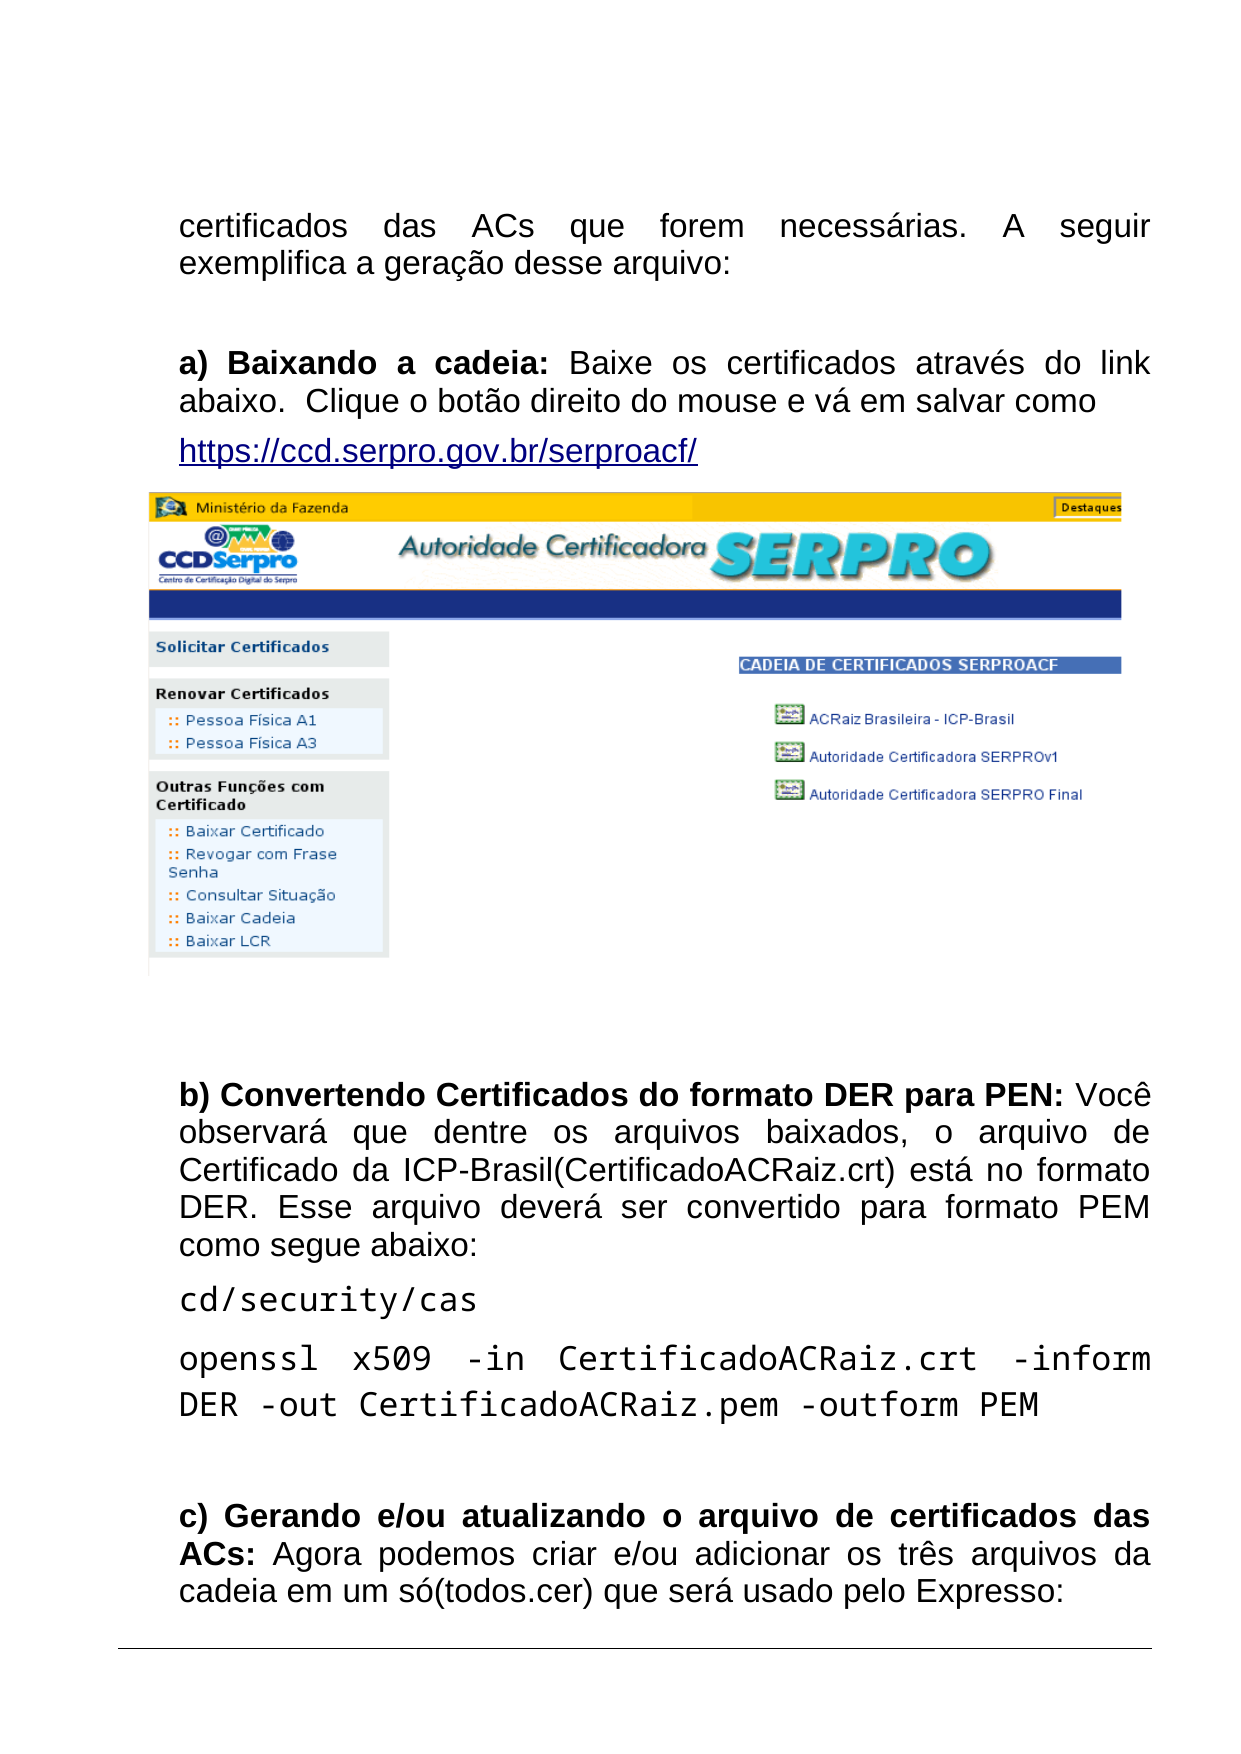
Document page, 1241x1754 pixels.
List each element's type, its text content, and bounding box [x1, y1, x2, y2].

text a) Baixando a cadeia: Baixe os certificados através do link abaixo. Clique o botão direito do mouse e vá em salvar como [178, 344, 1152, 419]
text c) Gerando e/ou atualizando o arquivo de certificados das ACs: Agora podemos criar e/ou adicionar os três arquivos da cadeia em um só(todos.cer) que será usado pelo Expresso: [178, 1497, 1152, 1610]
picture [148, 492, 1122, 976]
text openssl x509 -in CertificadoACRaiz.crt -inform DER -out CertificadoACRaiz.pem -outform PEM [178, 1334, 1152, 1426]
text https://ccd.serpro.gov.br/serproacf/ [178, 432, 1152, 469]
text certificados das ACs que forem necessárias. A seguir exemplifica a geração desse arquivo: [178, 207, 1152, 282]
text cd/security/cas [178, 1276, 1152, 1322]
text b) Convertendo Certificados do formato DER para PEN: Você observará que dentre os arquivos baixados, o arquivo de Certificado da ICP-Brasil(CertificadoACRaiz.crt) está no formato DER. Esse arquivo deverá ser convertido para formato PEM como segue abaixo: [178, 1076, 1152, 1263]
